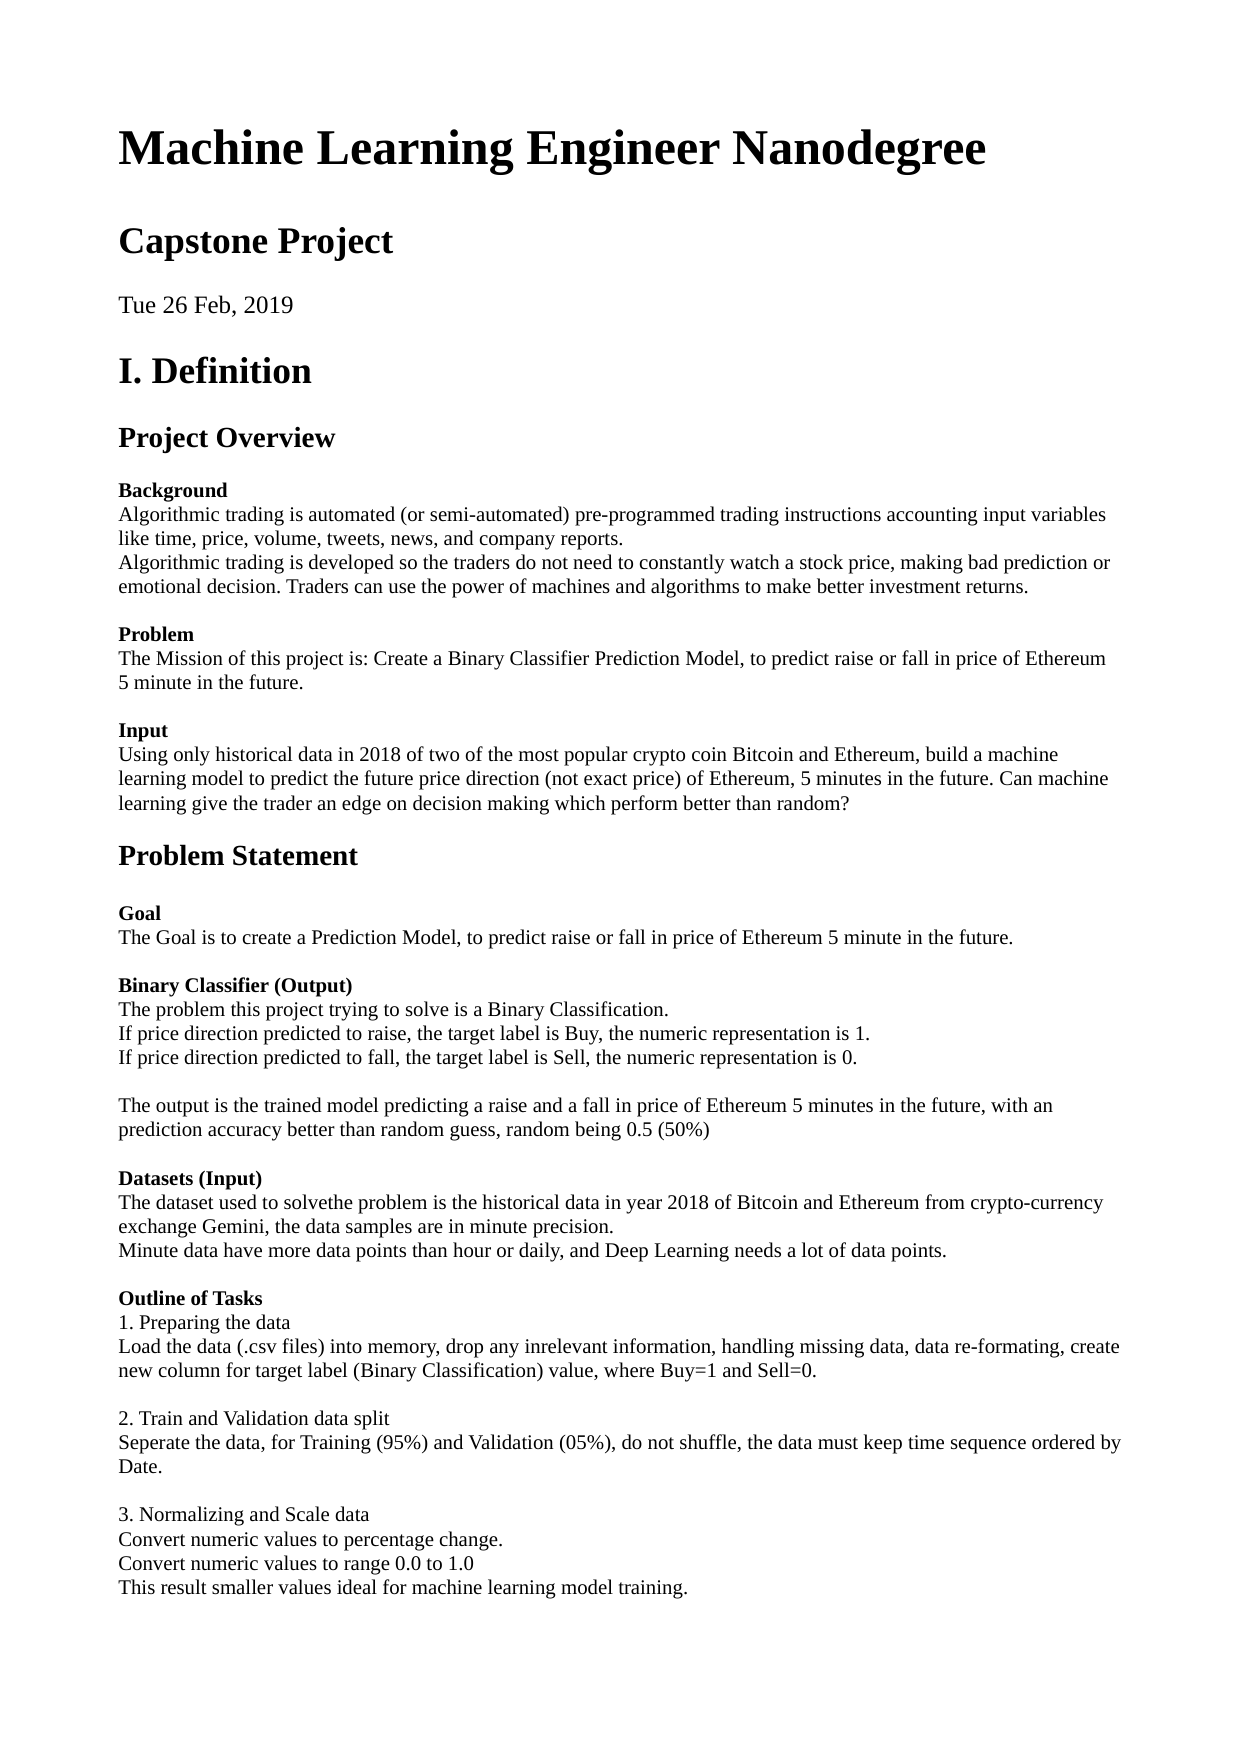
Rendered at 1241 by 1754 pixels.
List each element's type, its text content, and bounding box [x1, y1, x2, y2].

text 3. Normalizing and Scale data [118, 1502, 1122, 1526]
text This result smaller values ideal for machine learning model training. [118, 1574, 1122, 1599]
text If price direction predicted to raise, the target label is Buy, the numeric representation is 1. [118, 1021, 1122, 1045]
text Using only historical data in 2018 of two of the most popular crypto coin Bitcoin and Ethereum, build a machine learning model to predict the future price direction (not exact price) of Ethereum, 5 minutes in the future. Can machine learning give the trader an edge on decision making which perform better than random? [118, 742, 1122, 814]
subtitle Machine Learning Engineer Nanodegree [118, 118, 1122, 176]
text 1. Preparing the data [118, 1310, 1122, 1334]
text Minute data have more data points than hour or daily, and Deep Learning needs a lot of data points. [118, 1238, 1122, 1262]
subtitle I. Definition [118, 348, 1122, 391]
subtitle Capstone Project [118, 219, 1122, 262]
text Problem [118, 622, 1122, 646]
text The output is the trained model predicting a raise and a fall in price of Ethereum 5 minutes in the future, with an prediction accuracy better than random guess, random being 0.5 (50%) [118, 1093, 1122, 1141]
text Seperate the data, for Training (95%) and Validation (05%), do not shuffle, the data must keep time sequence ordered by Date. [118, 1430, 1122, 1478]
text Outline of Tasks [118, 1286, 1122, 1310]
text The Mission of this project is: Create a Binary Classifier Prediction Model, to predict raise or fall in price of Ethereum 5 minute in the future. [118, 646, 1122, 694]
text Goal [118, 901, 1122, 925]
text Load the data (.csv files) into memory, drop any inrelevant information, handling missing data, data re-formating, create new column for target label (Binary Classification) value, where Buy=1 and Sell=0. [118, 1334, 1122, 1382]
text Convert numeric values to percentage change. [118, 1526, 1122, 1551]
text If price direction predicted to fall, the target label is Sell, the numeric representation is 0. [118, 1045, 1122, 1069]
text Datasets (Input) [118, 1166, 1122, 1189]
text The Goal is to create a Prediction Model, to predict raise or fall in price of Ethereum 5 minute in the future. [118, 925, 1122, 949]
text 2. Train and Validation data split [118, 1406, 1122, 1430]
text The problem this project trying to solve is a Binary Classification. [118, 997, 1122, 1021]
text Background [118, 478, 1122, 502]
text Input [118, 718, 1122, 742]
subtitle Problem Statement [118, 838, 1122, 872]
text Binary Classifier (Output) [118, 973, 1122, 997]
subtitle Project Overview [118, 420, 1122, 453]
text Tue 26 Feb, 2019 [118, 262, 1122, 319]
text Algorithmic trading is developed so the traders do not need to constantly watch a stock price, making bad prediction or emotional decision. Traders can use the power of machines and algorithms to make better investment returns. [118, 550, 1122, 598]
text Convert numeric values to range 0.0 to 1.0 [118, 1551, 1122, 1574]
text Algorithmic trading is automated (or semi-automated) pre-programmed trading instructions accounting input variables like time, price, volume, tweets, news, and company reports. [118, 502, 1122, 550]
text The dataset used to solvethe problem is the historical data in year 2018 of Bitcoin and Ethereum from crypto-currency exchange Gemini, the data samples are in minute precision. [118, 1189, 1122, 1238]
